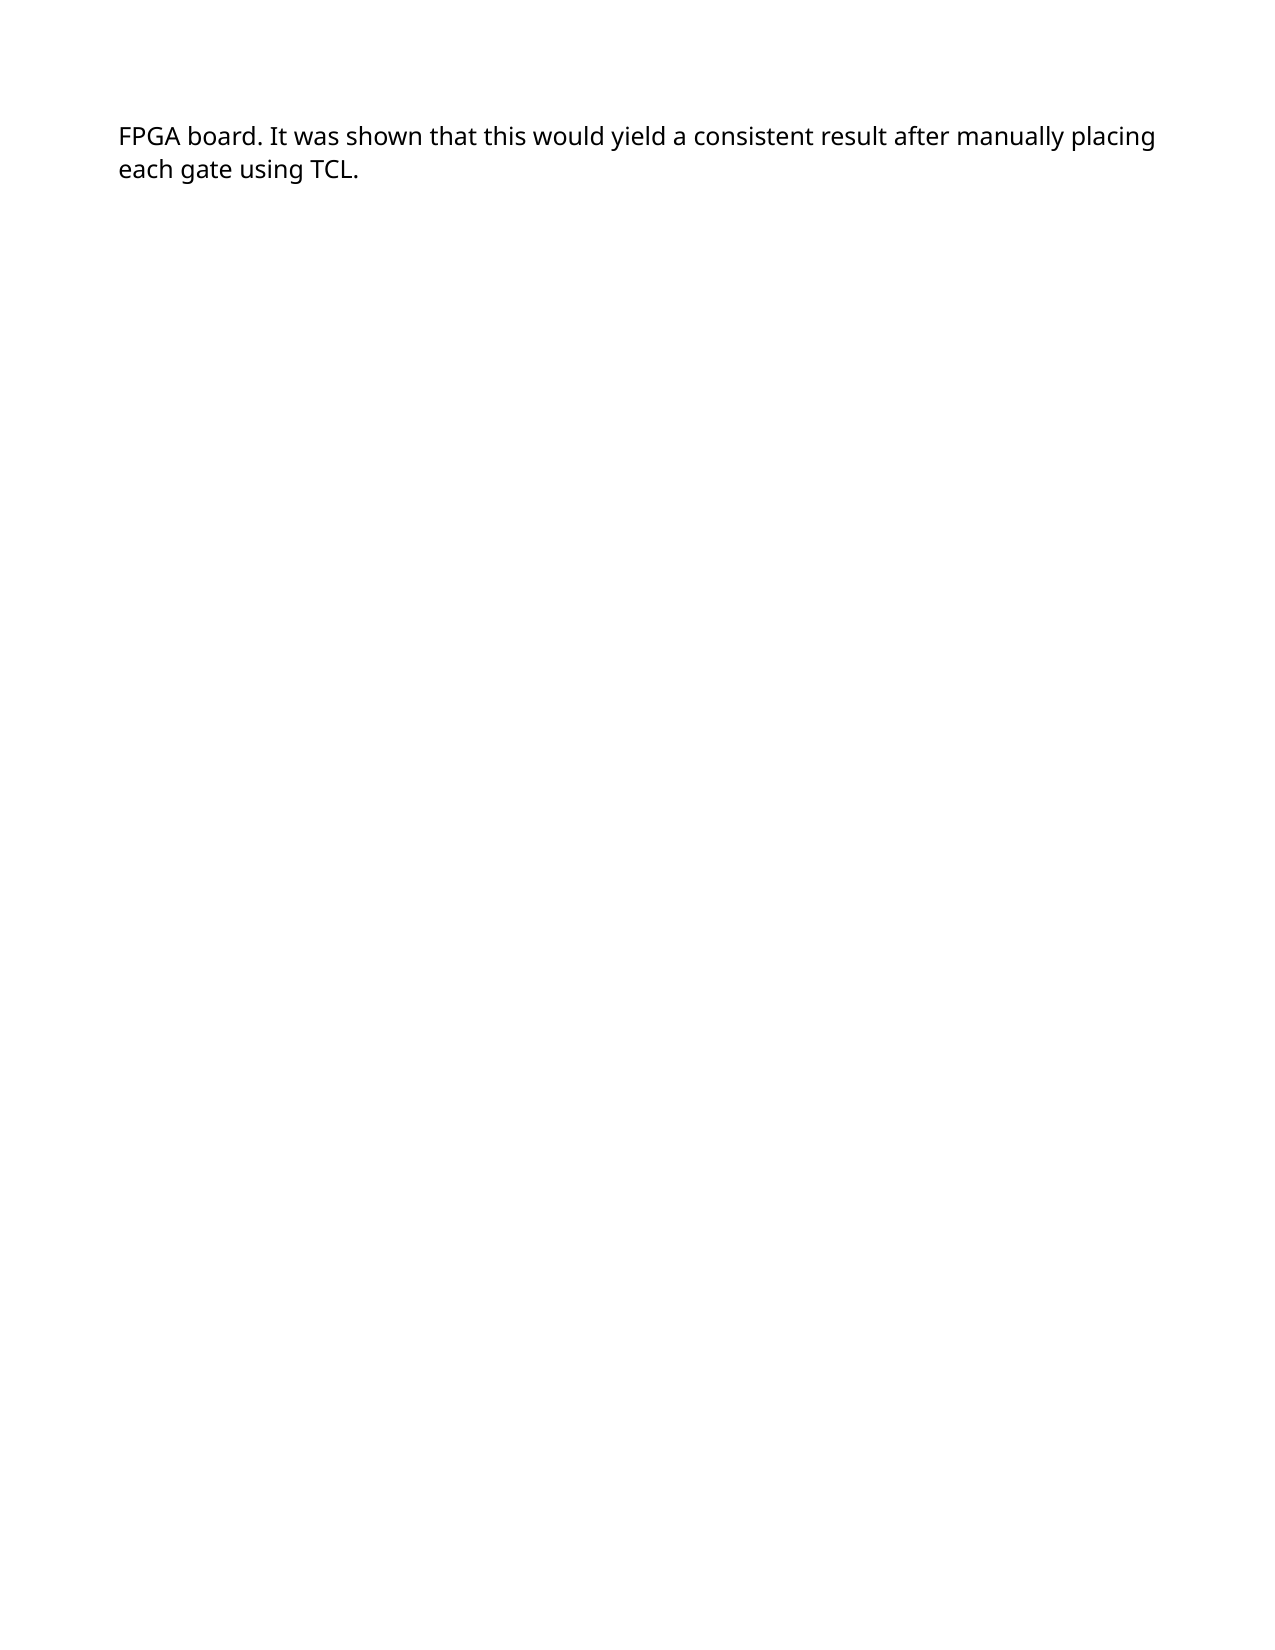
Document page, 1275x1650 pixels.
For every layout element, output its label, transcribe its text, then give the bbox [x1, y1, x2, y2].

text FPGA board. It was shown that this would yield a consistent result after manually placing each gate using TCL. [118, 118, 1157, 186]
